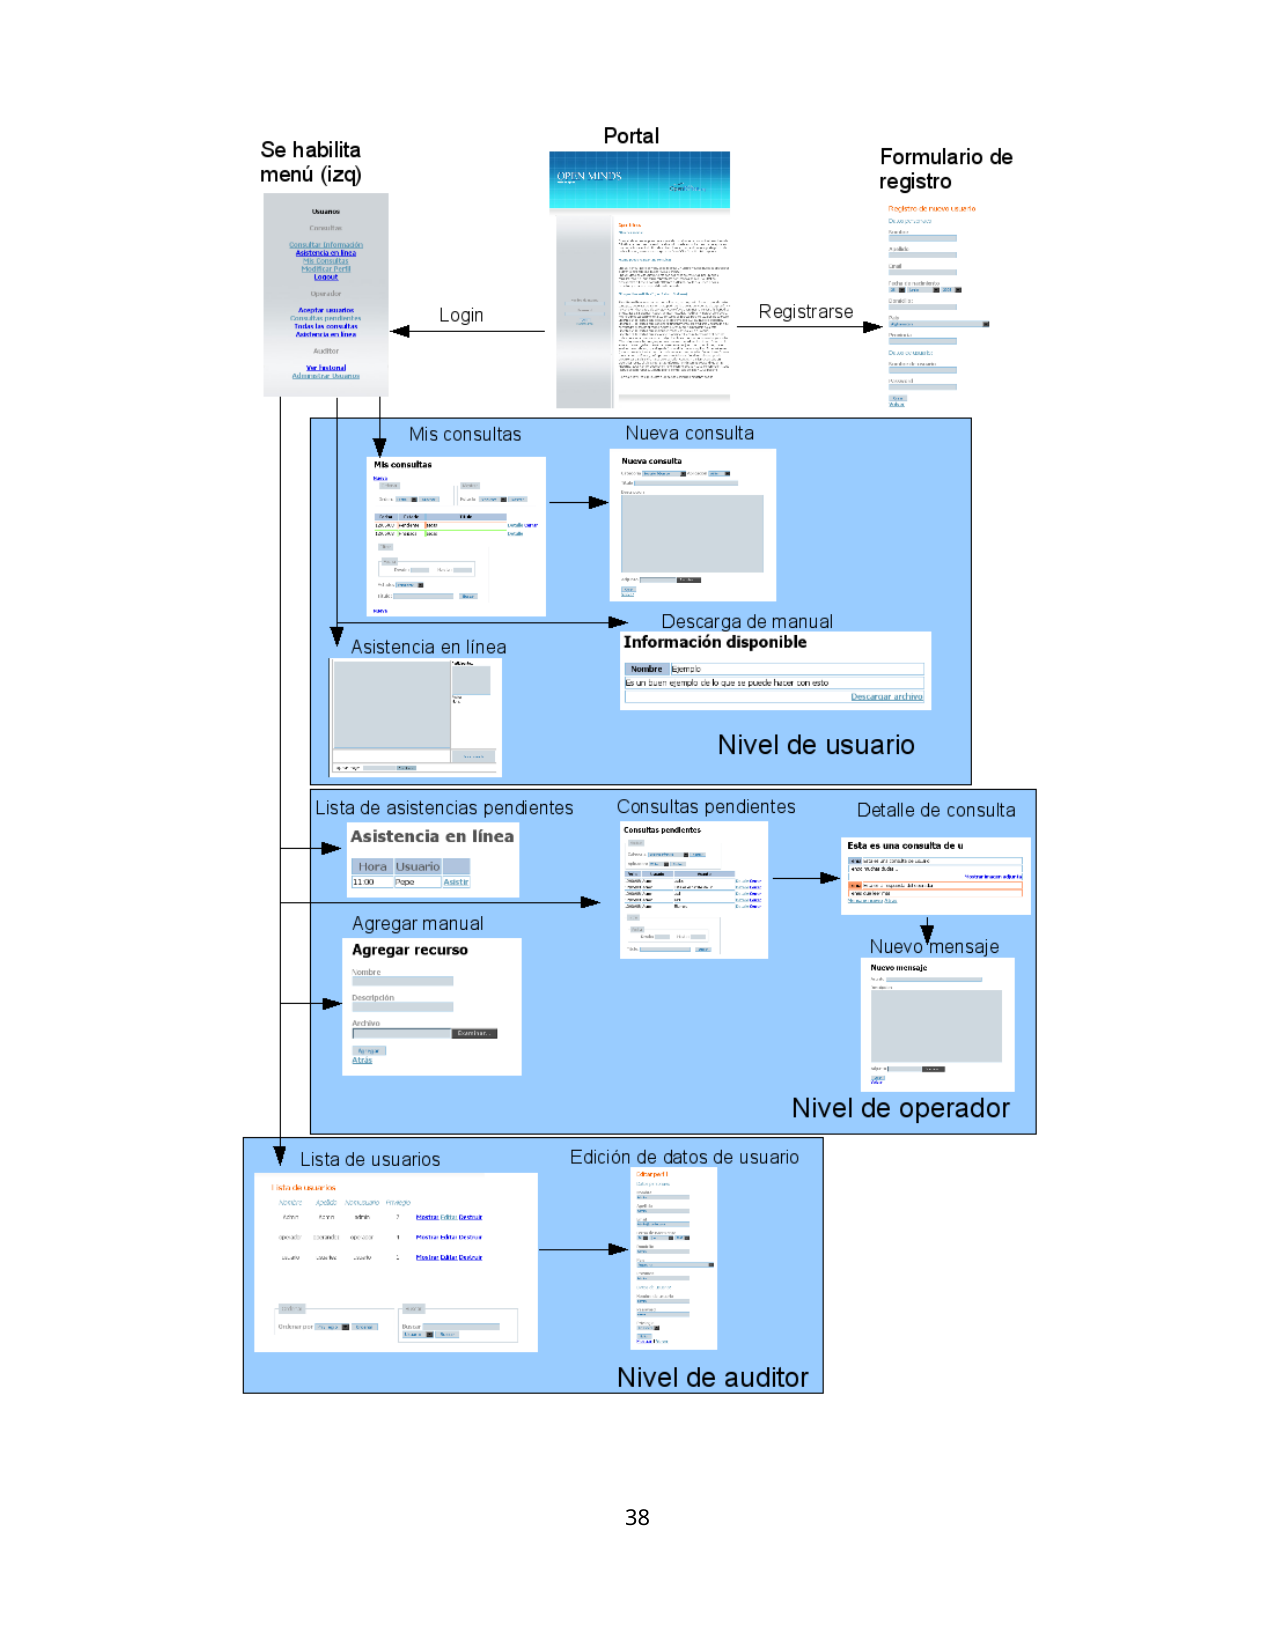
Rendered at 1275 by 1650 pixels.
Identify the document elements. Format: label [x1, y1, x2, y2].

picture [178, 118, 1097, 1417]
